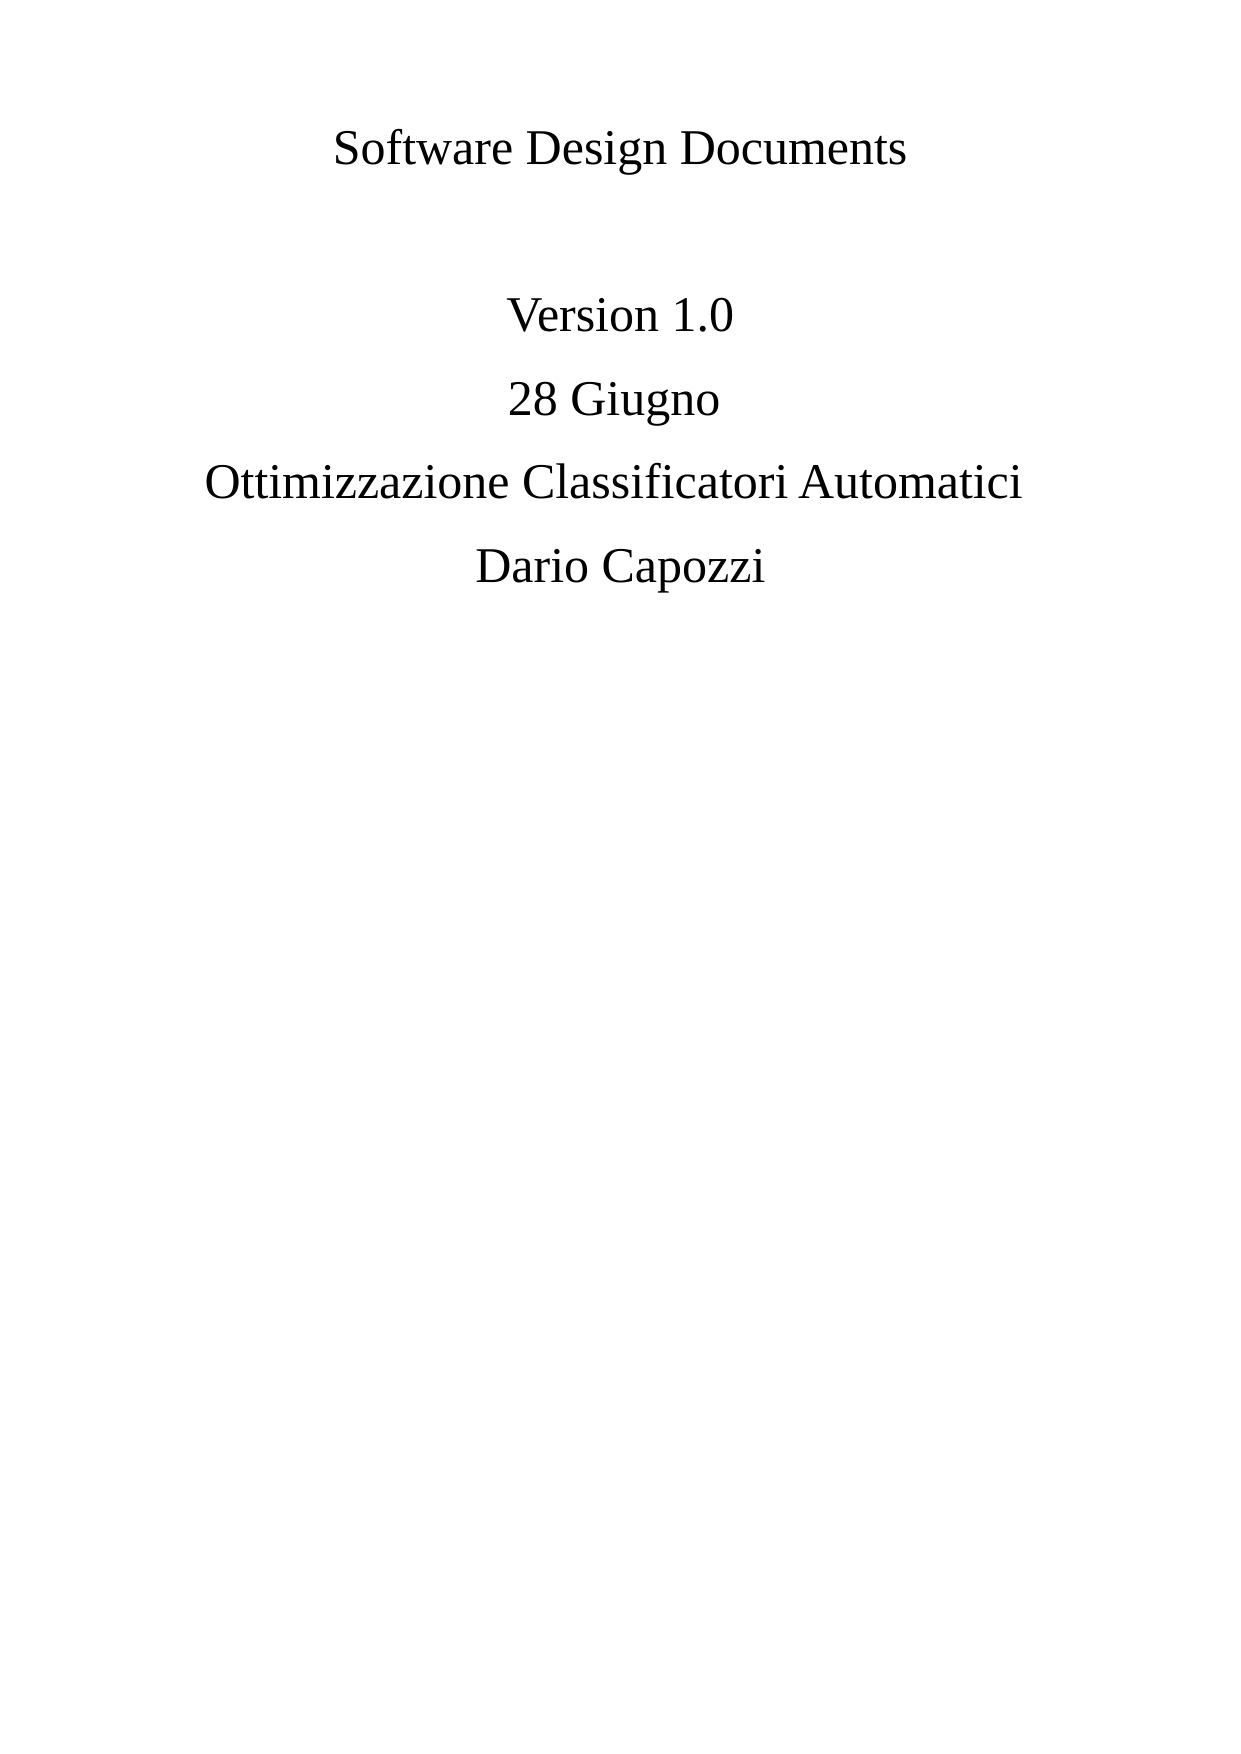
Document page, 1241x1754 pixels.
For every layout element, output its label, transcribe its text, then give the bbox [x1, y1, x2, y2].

text Software Design Documents [118, 118, 1122, 176]
text Dario Capozzi [118, 536, 1122, 593]
text Ottimizzazione Classificatori Automatici [118, 452, 1122, 510]
text Version 1.0 [118, 285, 1122, 343]
text 28 Giugno [118, 369, 1122, 426]
